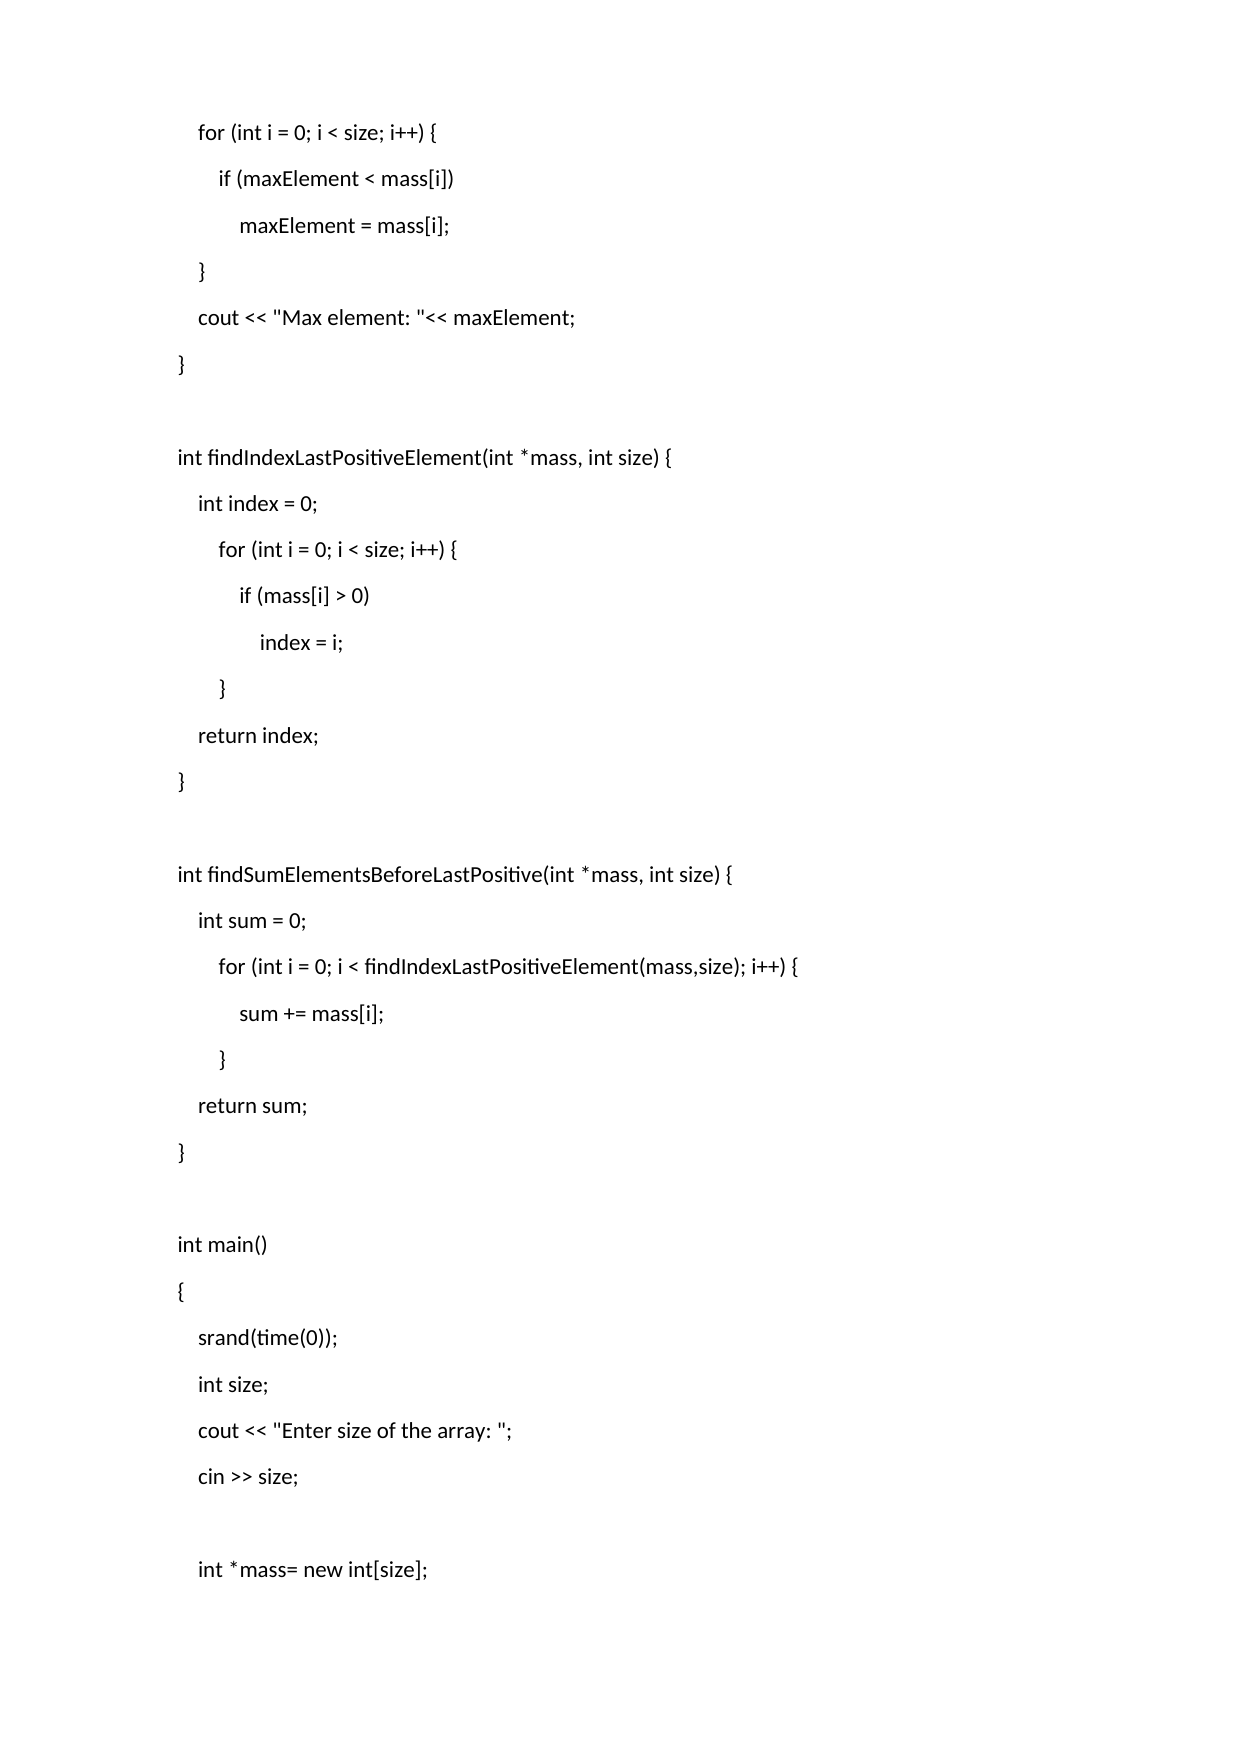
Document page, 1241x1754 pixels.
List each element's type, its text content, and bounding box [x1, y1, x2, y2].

text } [177, 674, 1152, 702]
text sum += mass[i]; [177, 999, 1152, 1027]
text int index = 0; [177, 489, 1152, 517]
text } [177, 257, 1152, 285]
text cout << "Enter size of the array: "; [177, 1416, 1152, 1444]
text cin >> size; [177, 1462, 1152, 1490]
text int size; [177, 1370, 1152, 1398]
text } [177, 767, 1152, 795]
text for (int i = 0; i < size; i++) { [177, 535, 1152, 563]
text } [177, 1045, 1152, 1073]
text int sum = 0; [177, 906, 1152, 934]
text int *mass= new int[size]; [177, 1555, 1152, 1583]
text } [177, 1138, 1152, 1166]
text if (maxElement < mass[i]) [177, 164, 1152, 192]
text index = i; [177, 628, 1152, 656]
text { [177, 1277, 1152, 1305]
text int main() [177, 1231, 1152, 1259]
text srand(time(0)); [177, 1323, 1152, 1351]
text cout << "Max element: "<< maxElement; [177, 303, 1152, 332]
text int findSumElementsBeforeLastPositive(int *mass, int size) { [177, 860, 1152, 888]
text return sum; [177, 1092, 1152, 1119]
text } [177, 350, 1152, 378]
text return index; [177, 721, 1152, 749]
text if (mass[i] > 0) [177, 582, 1152, 610]
text for (int i = 0; i < findIndexLastPositiveElement(mass,size); i++) { [177, 952, 1152, 981]
text maxElement = mass[i]; [177, 211, 1152, 239]
text for (int i = 0; i < size; i++) { [177, 118, 1152, 146]
text int findIndexLastPositiveElement(int *mass, int size) { [177, 443, 1152, 471]
